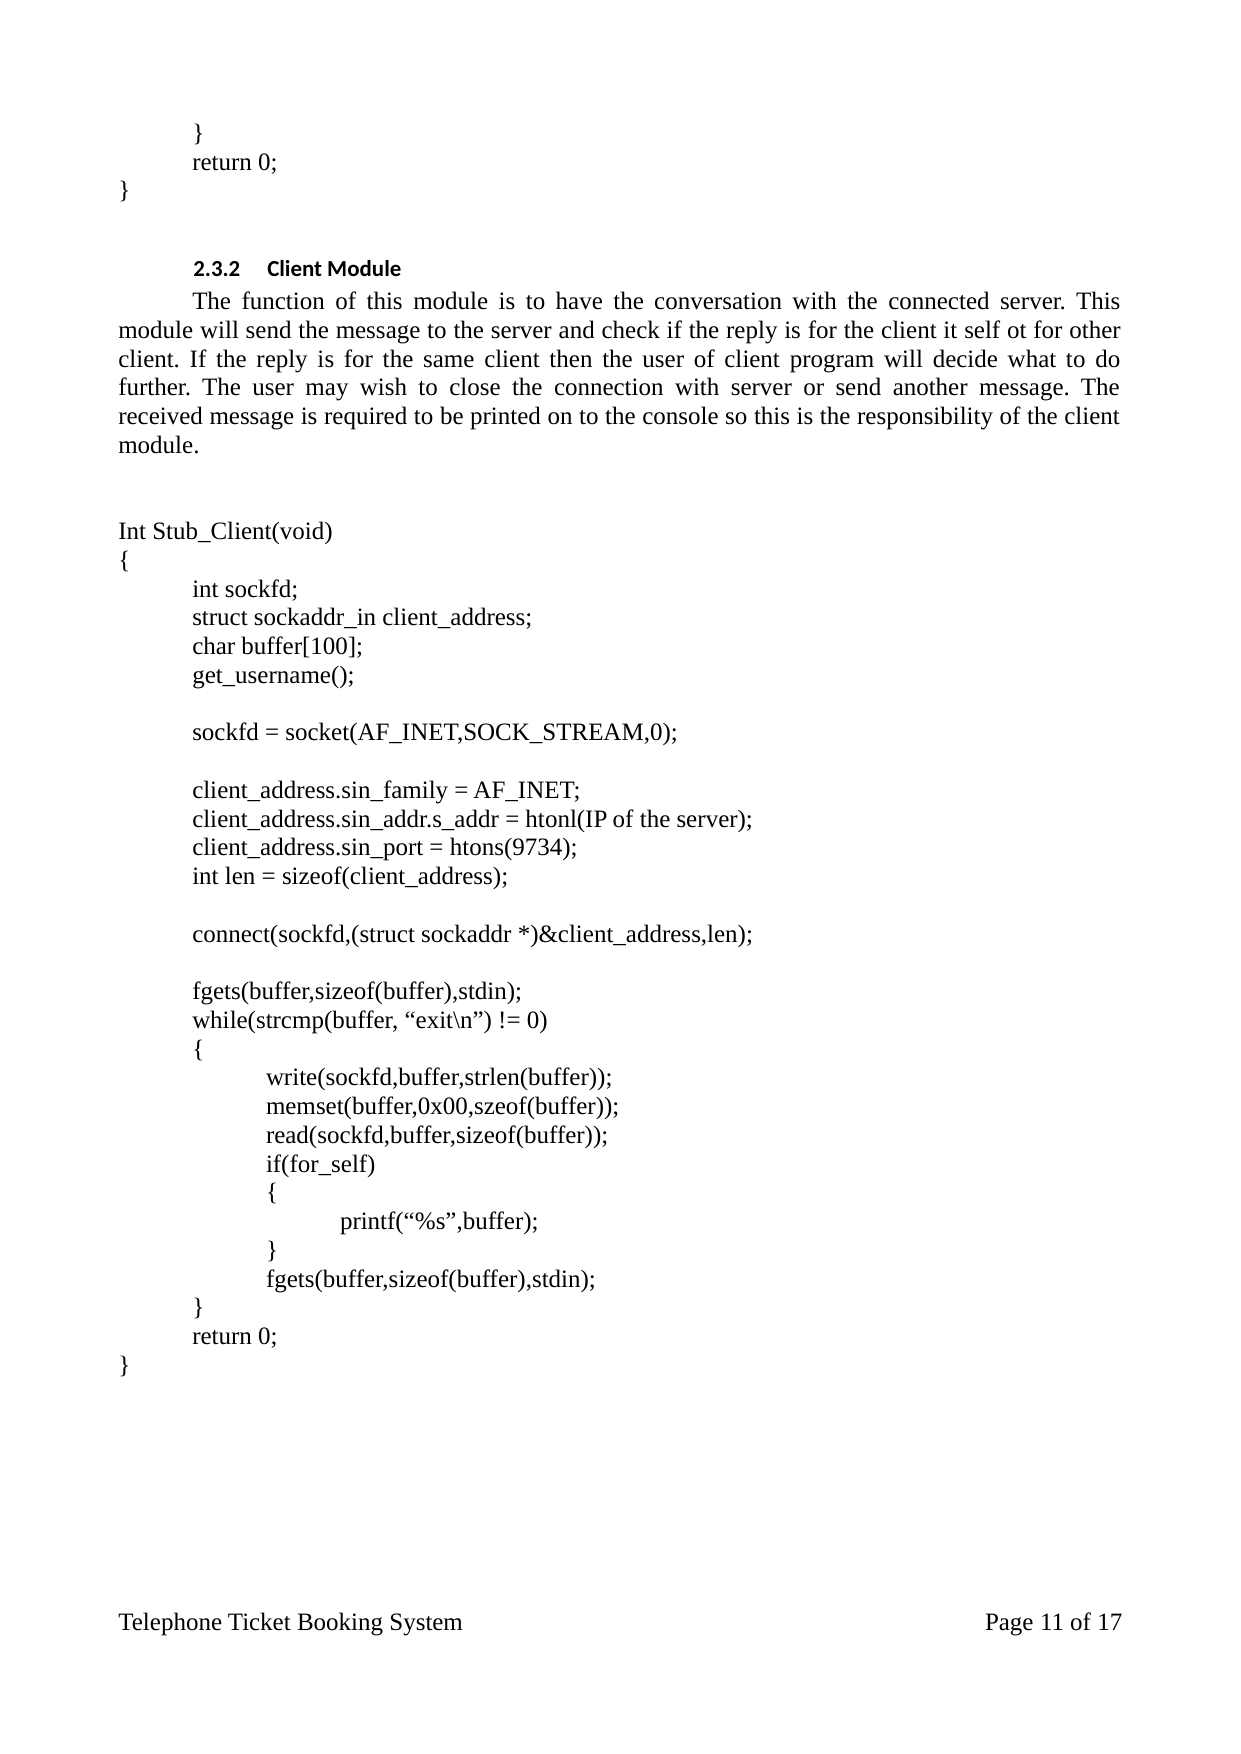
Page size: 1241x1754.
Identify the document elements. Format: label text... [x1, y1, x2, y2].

text } [118, 1292, 1122, 1321]
text int sockfd; [118, 574, 1122, 602]
text int len = sizeof(client_address); [118, 861, 1122, 890]
text printf(“%s”,buffer); [118, 1206, 1122, 1235]
text } [118, 1235, 1122, 1264]
text get_username(); [118, 660, 1122, 689]
text } [118, 118, 1122, 147]
text connect(sockfd,(struct sockaddr *)&client_address,len); [118, 919, 1122, 947]
text { [118, 545, 1122, 574]
text Int Stub_Client(void) [118, 516, 1122, 545]
text client_address.sin_family = AF_INET; [118, 775, 1122, 804]
text if(for_self) [118, 1149, 1122, 1177]
subtitle Client Module [193, 254, 1122, 282]
text return 0; [118, 1321, 1122, 1350]
text char buffer[100]; [118, 631, 1122, 660]
text } [118, 1350, 1122, 1379]
text sockfd = socket(AF_INET,SOCK_STREAM,0); [118, 717, 1122, 746]
text client_address.sin_addr.s_addr = htonl(IP of the server); [118, 804, 1122, 832]
text client_address.sin_port = htons(9734); [118, 832, 1122, 861]
text fgets(buffer,sizeof(buffer),stdin); [118, 1264, 1122, 1292]
text The function of this module is to have the conversation with the connected server. This module will send the message to the server and check if the reply is for the client it self ot for other client. If the reply is for the same client then the user of client program will decide what to do further. The user may wish to close the connection with server or send another message. The received message is required to be printed on to the console so this is the responsibility of the client module. [118, 286, 1122, 459]
text read(sockfd,buffer,sizeof(buffer)); [118, 1120, 1122, 1149]
text while(strcmp(buffer, “exit\n”) != 0) [118, 1005, 1122, 1034]
text { [118, 1177, 1122, 1206]
text fgets(buffer,sizeof(buffer),stdin); [118, 976, 1122, 1005]
text return 0; [118, 147, 1122, 176]
text write(sockfd,buffer,strlen(buffer)); [118, 1062, 1122, 1091]
text memset(buffer,0x00,szeof(buffer)); [118, 1091, 1122, 1120]
text { [118, 1034, 1122, 1062]
text struct sockaddr_in client_address; [118, 602, 1122, 631]
text } [118, 176, 1122, 204]
